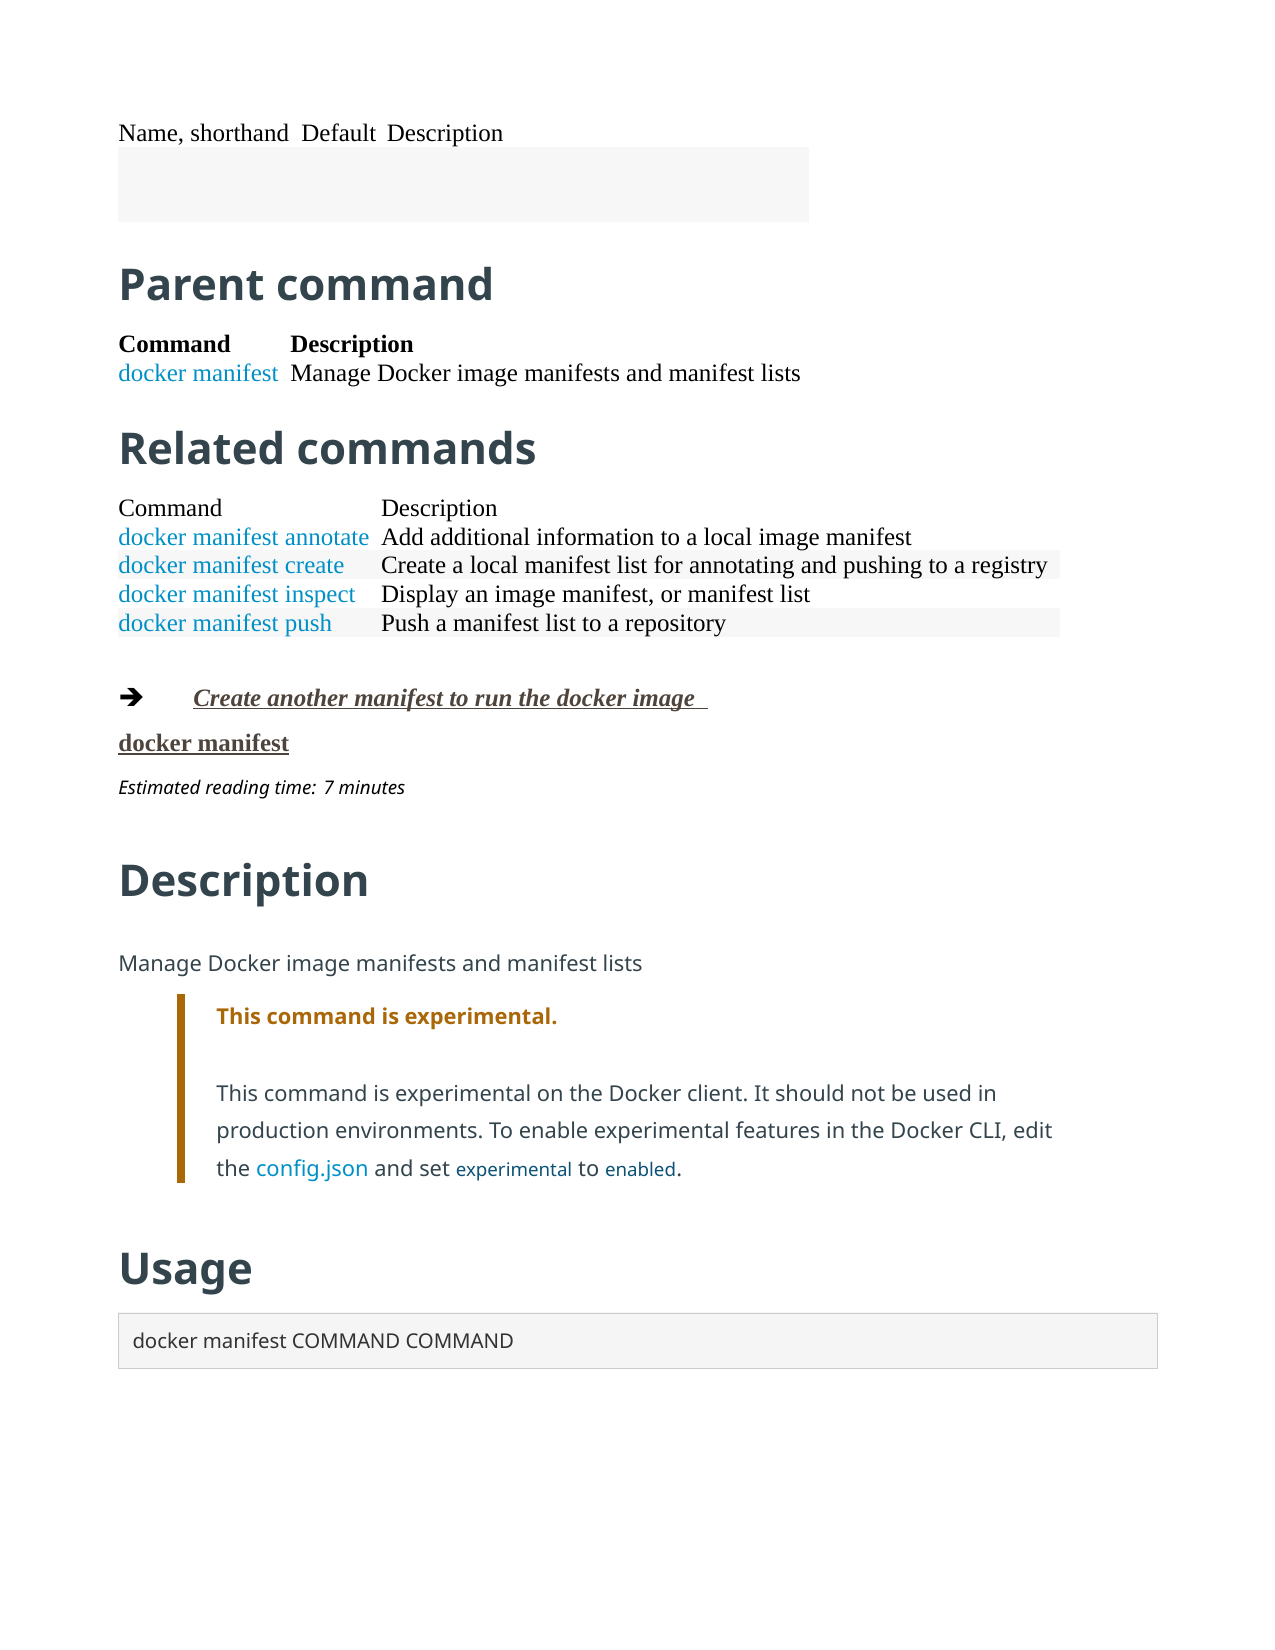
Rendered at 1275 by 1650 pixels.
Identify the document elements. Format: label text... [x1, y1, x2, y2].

table_header Description [381, 493, 1060, 522]
text docker manifest COMMAND COMMAND [119, 1314, 1157, 1368]
table_cell docker manifest annotate [118, 522, 381, 550]
table_cell Display an image manifest, or manifest list [381, 579, 1060, 608]
table_cell docker manifest create [118, 550, 381, 579]
table_header Name, shorthand [118, 118, 301, 147]
table_header Command [118, 329, 290, 358]
table_header Description [290, 329, 814, 358]
text Manage Docker image manifests and manifest lists [118, 940, 1157, 978]
table_cell [301, 147, 387, 222]
table_cell Manage Docker image manifests and manifest lists [290, 358, 814, 386]
table_cell docker manifest push [118, 608, 381, 637]
table_cell Add additional information to a local image manifest [381, 522, 1060, 550]
text Estimated reading time: 7 minutes [118, 774, 1157, 800]
table_cell [387, 147, 809, 222]
table_cell [118, 147, 301, 222]
subtitle Usage [118, 1237, 1157, 1297]
subtitle docker manifest [118, 728, 1157, 757]
table_cell Push a manifest list to a repository [381, 608, 1060, 637]
table_cell docker manifest [118, 358, 290, 386]
table_header Command [118, 493, 381, 522]
table_cell Create a local manifest list for annotating and pushing to a registry [381, 550, 1060, 579]
list Create another manifest to run the docker image [118, 683, 1157, 711]
table_header Default [301, 118, 387, 147]
table_cell docker manifest inspect [118, 579, 381, 608]
subtitle Related commands [118, 418, 1157, 477]
table_header Description [387, 118, 809, 147]
subtitle Parent command [118, 254, 1157, 313]
subtitle Description [118, 849, 1157, 909]
text This command is experimental. [177, 993, 1098, 1031]
text This command is experimental on the Docker client. It should not be used in production environments. To enable experimental features in the Docker CLI, edit the config.json and set experimental to enabled. [185, 1070, 1098, 1183]
